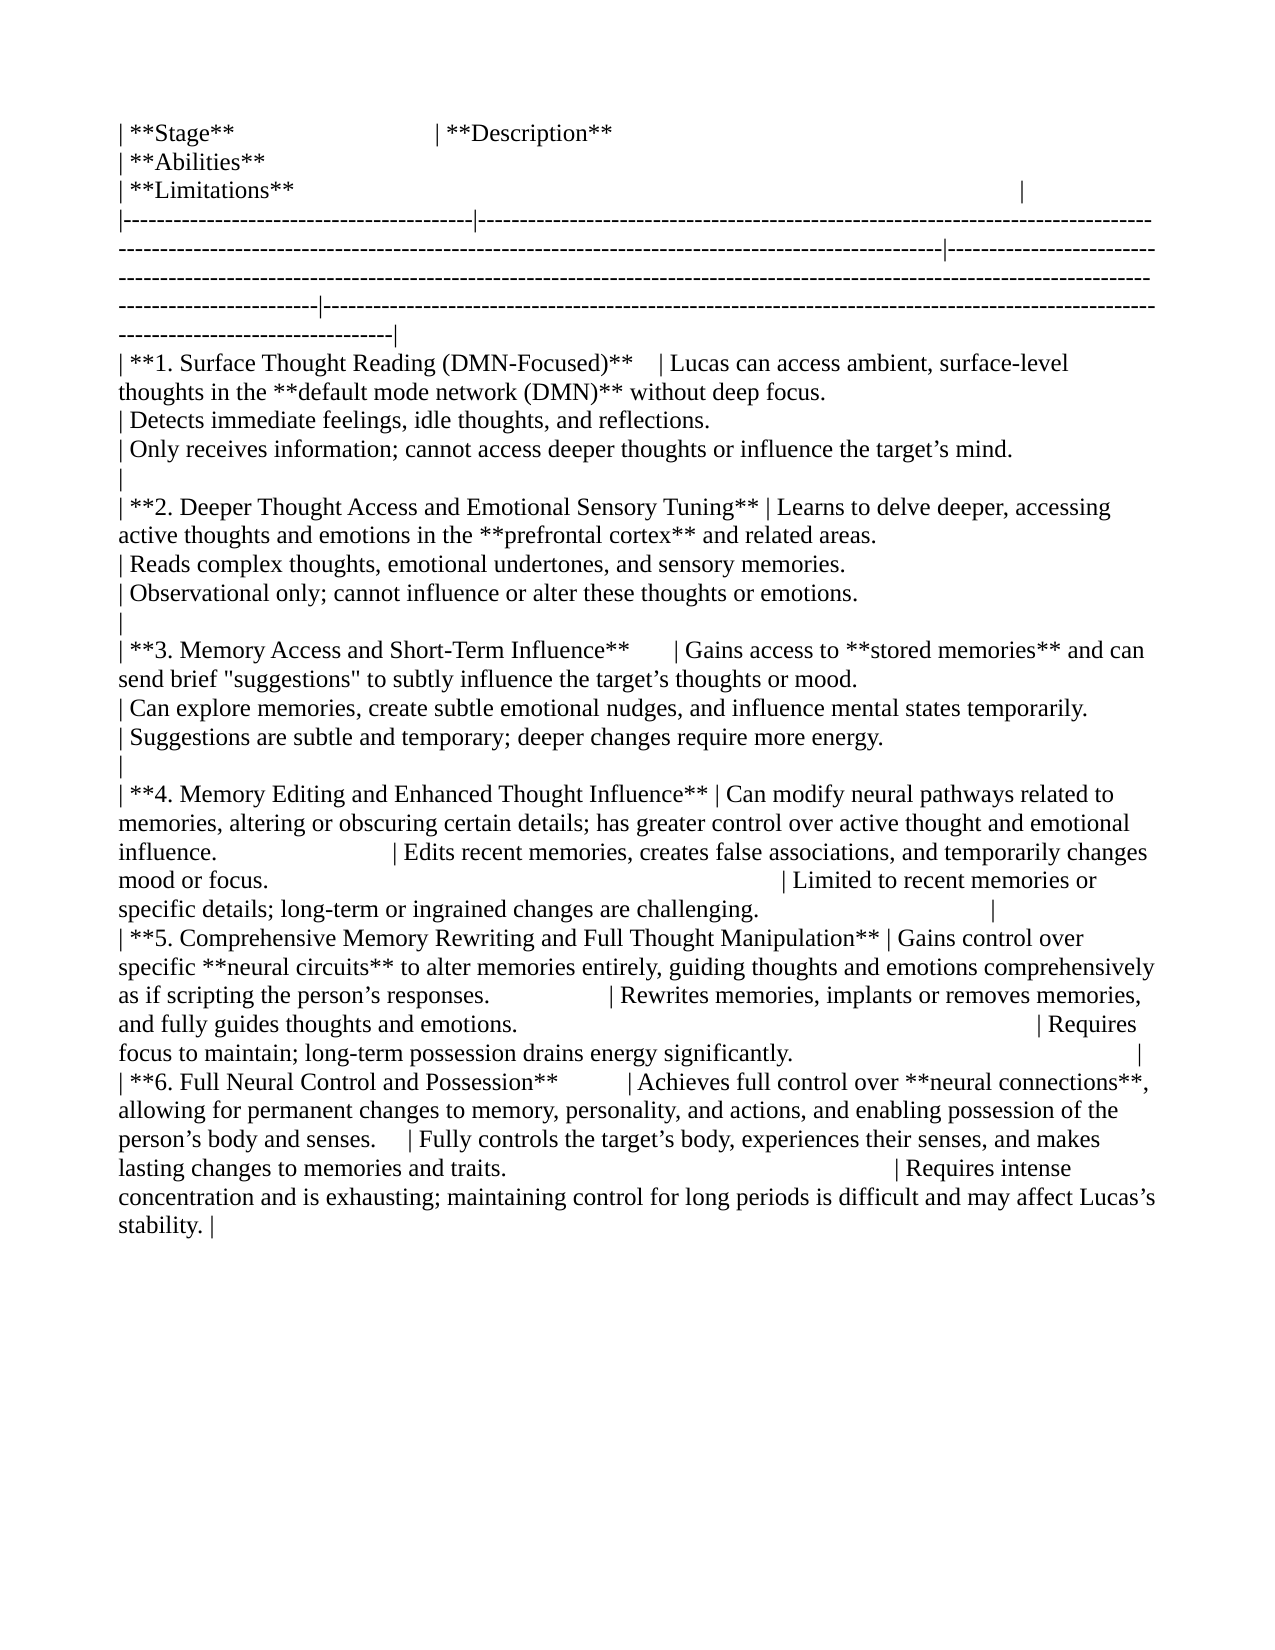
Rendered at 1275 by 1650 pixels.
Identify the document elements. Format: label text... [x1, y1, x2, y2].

text | **6. Full Neural Control and Possession** | Achieves full control over **neural connections**, allowing for permanent changes to memory, personality, and actions, and enabling possession of the person’s body and senses. | Fully controls the target’s body, experiences their senses, and makes lasting changes to memories and traits. | Requires intense concentration and is exhausting; maintaining control for long periods is difficult and may affect Lucas’s stability. | [118, 1067, 1157, 1239]
text |------------------------------------------|------------------------------------------------------------------------------------------------------------------------------------------------------------------------------------|-----------------------------------------------------------------------------------------------------------------------------------------------------------------------------|-------------------------------------------------------------------------------------------------------------------------------------| [118, 204, 1157, 348]
text | **1. Surface Thought Reading (DMN-Focused)** | Lucas can access ambient, surface-level thoughts in the **default mode network (DMN)** without deep focus. | Detects immediate feelings, idle thoughts, and reflections. | Only receives information; cannot access deeper thoughts or influence the target’s mind. | [118, 348, 1157, 492]
text | **4. Memory Editing and Enhanced Thought Influence** | Can modify neural pathways related to memories, altering or obscuring certain details; has greater control over active thought and emotional influence. | Edits recent memories, creates false associations, and temporarily changes mood or focus. | Limited to recent memories or specific details; long-term or ingrained changes are challenging. | [118, 779, 1157, 923]
text | **5. Comprehensive Memory Rewriting and Full Thought Manipulation** | Gains control over specific **neural circuits** to alter memories entirely, guiding thoughts and emotions comprehensively as if scripting the person’s responses. | Rewrites memories, implants or removes memories, and fully guides thoughts and emotions. | Requires focus to maintain; long-term possession drains energy significantly. | [118, 923, 1157, 1067]
text | **3. Memory Access and Short-Term Influence** | Gains access to **stored memories** and can send brief "suggestions" to subtly influence the target’s thoughts or mood. | Can explore memories, create subtle emotional nudges, and influence mental states temporarily. | Suggestions are subtle and temporary; deeper changes require more energy. | [118, 636, 1157, 779]
text | **Stage** | **Description** | **Abilities** | **Limitations** | [118, 118, 1157, 204]
text | **2. Deeper Thought Access and Emotional Sensory Tuning** | Learns to delve deeper, accessing active thoughts and emotions in the **prefrontal cortex** and related areas. | Reads complex thoughts, emotional undertones, and sensory memories. | Observational only; cannot influence or alter these thoughts or emotions. | [118, 492, 1157, 636]
